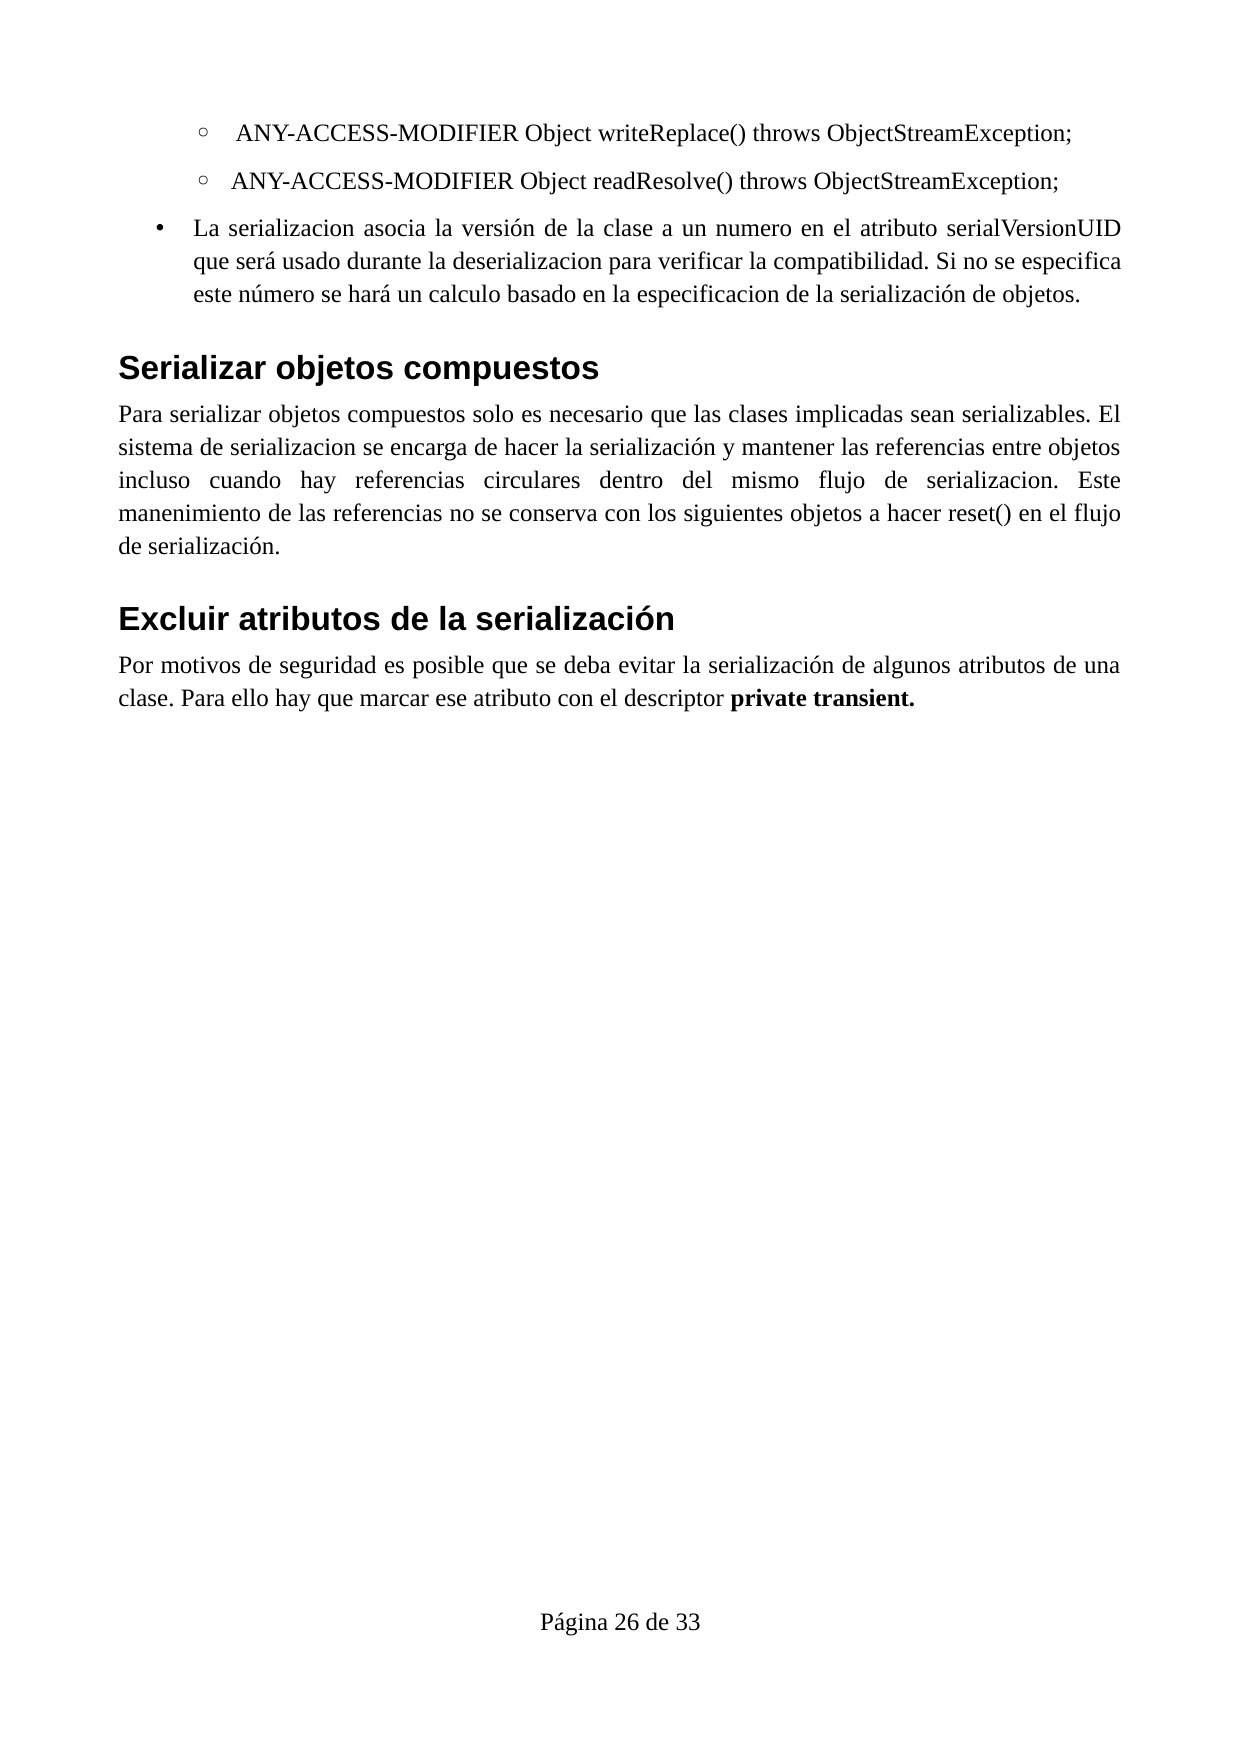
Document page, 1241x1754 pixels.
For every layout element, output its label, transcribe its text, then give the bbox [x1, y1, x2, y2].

subtitle Excluir atributos de la serialización [118, 599, 1122, 638]
list ANY-ACCESS-MODIFIER Object readResolve() throws ObjectStreamException; [193, 166, 1122, 194]
list La serializacion asocia la versión de la clase a un numero en el atributo serialVersionUID que será usado durante la deserializacion para verificar la compatibilidad. Si no se especifica este número se hará un calculo basado en la especificacion de la serialización de objetos. [156, 213, 1122, 308]
text Para serializar objetos compuestos solo es necesario que las clases implicadas sean serializables. El sistema de serializacion se encarga de hacer la serialización y mantener las referencias entre objetos incluso cuando hay referencias circulares dentro del mismo flujo de serializacion. Este manenimiento de las referencias no se conserva con los siguientes objetos a hacer reset() en el flujo de serialización. [118, 399, 1122, 559]
text Por motivos de seguridad es posible que se deba evitar la serialización de algunos atributos de una clase. Para ello hay que marcar ese atributo con el descriptor private transient. [118, 650, 1122, 712]
subtitle Serializar objetos compuestos [118, 348, 1122, 386]
list ANY-ACCESS-MODIFIER Object writeReplace() throws ObjectStreamException; [193, 118, 1122, 147]
